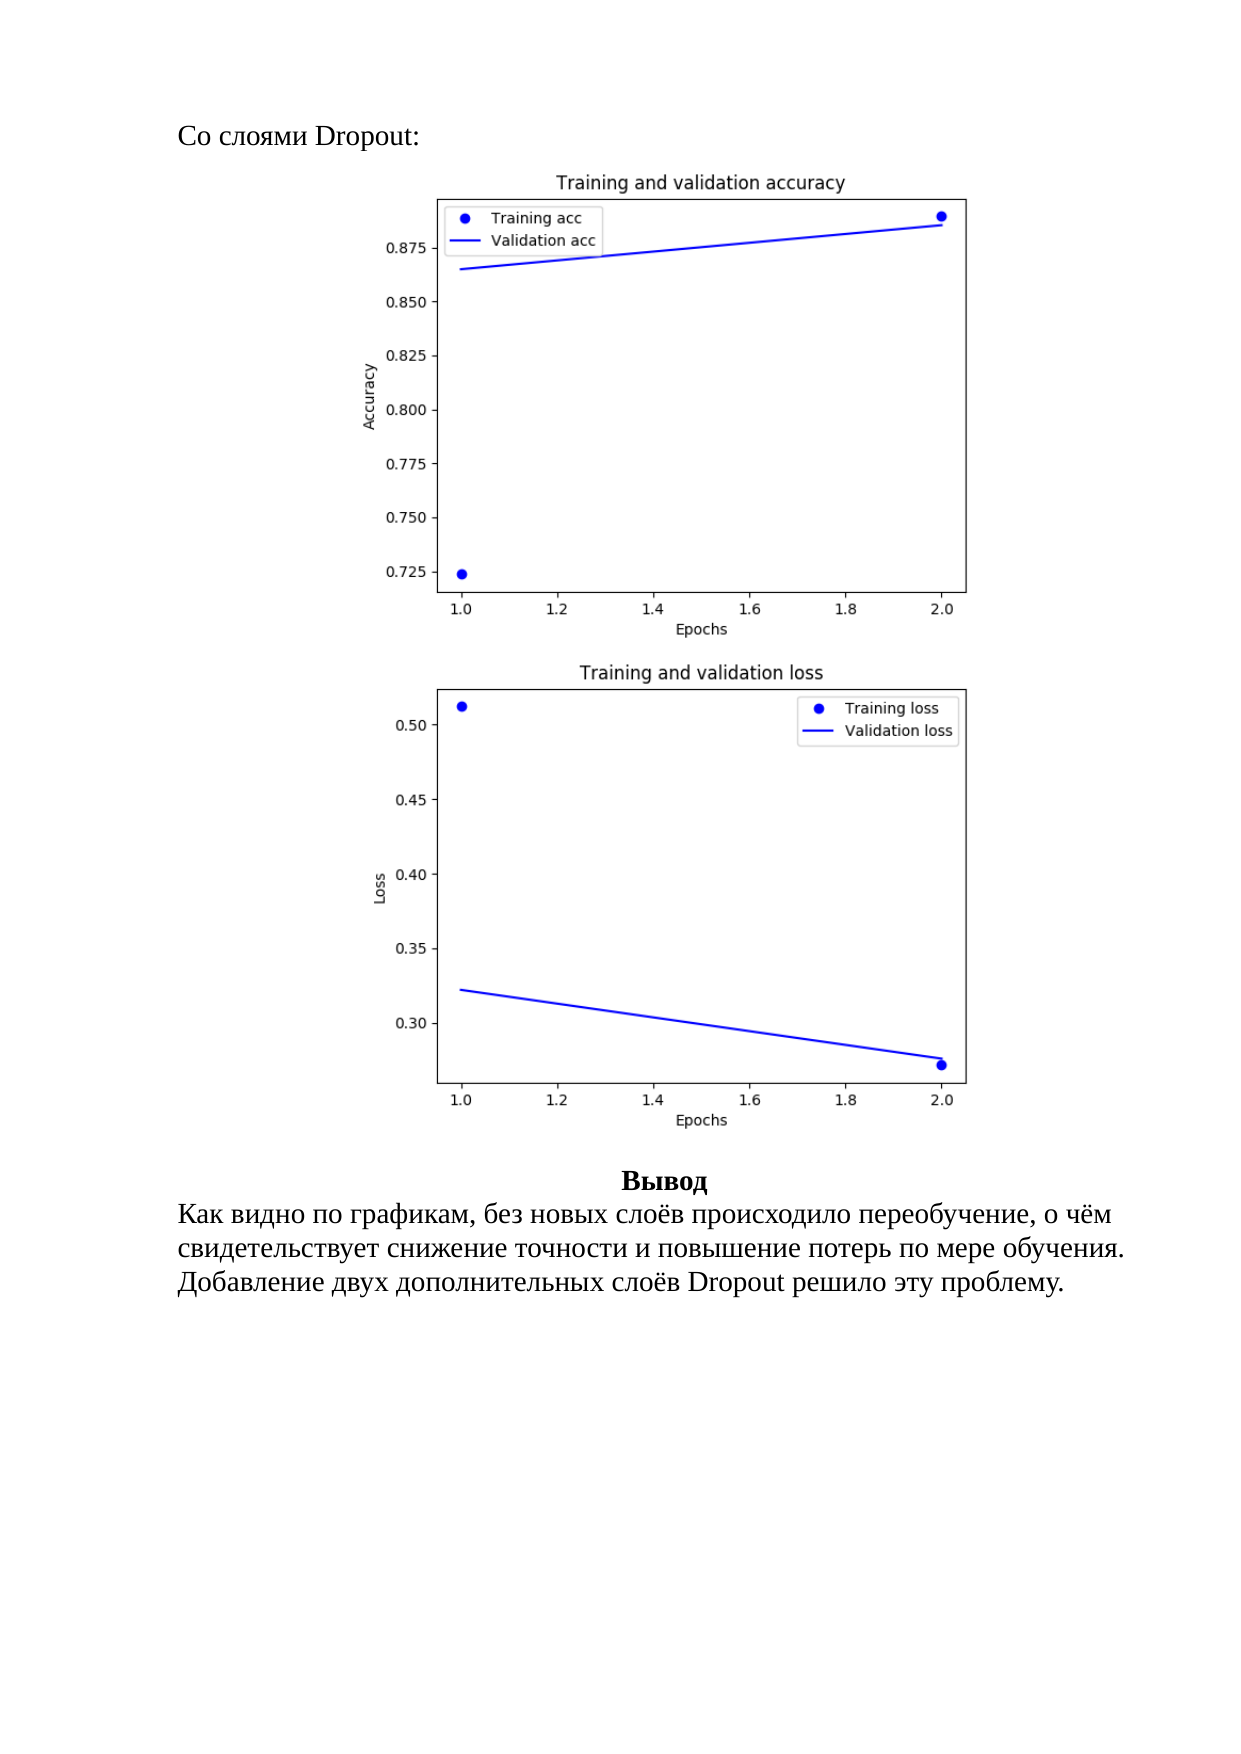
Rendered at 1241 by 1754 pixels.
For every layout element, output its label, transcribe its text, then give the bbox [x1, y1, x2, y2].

picture [357, 151, 972, 1133]
text Вывод [177, 1163, 1152, 1197]
text Как видно по графикам, без новых слоёв происходило переобучение, о чём свидетельствует снижение точности и повышение потерь по мере обучения. Добавление двух дополнительных слоёв Dropout решило эту проблему. [177, 1197, 1152, 1297]
text Cо слоями Dropout: [177, 118, 1152, 152]
